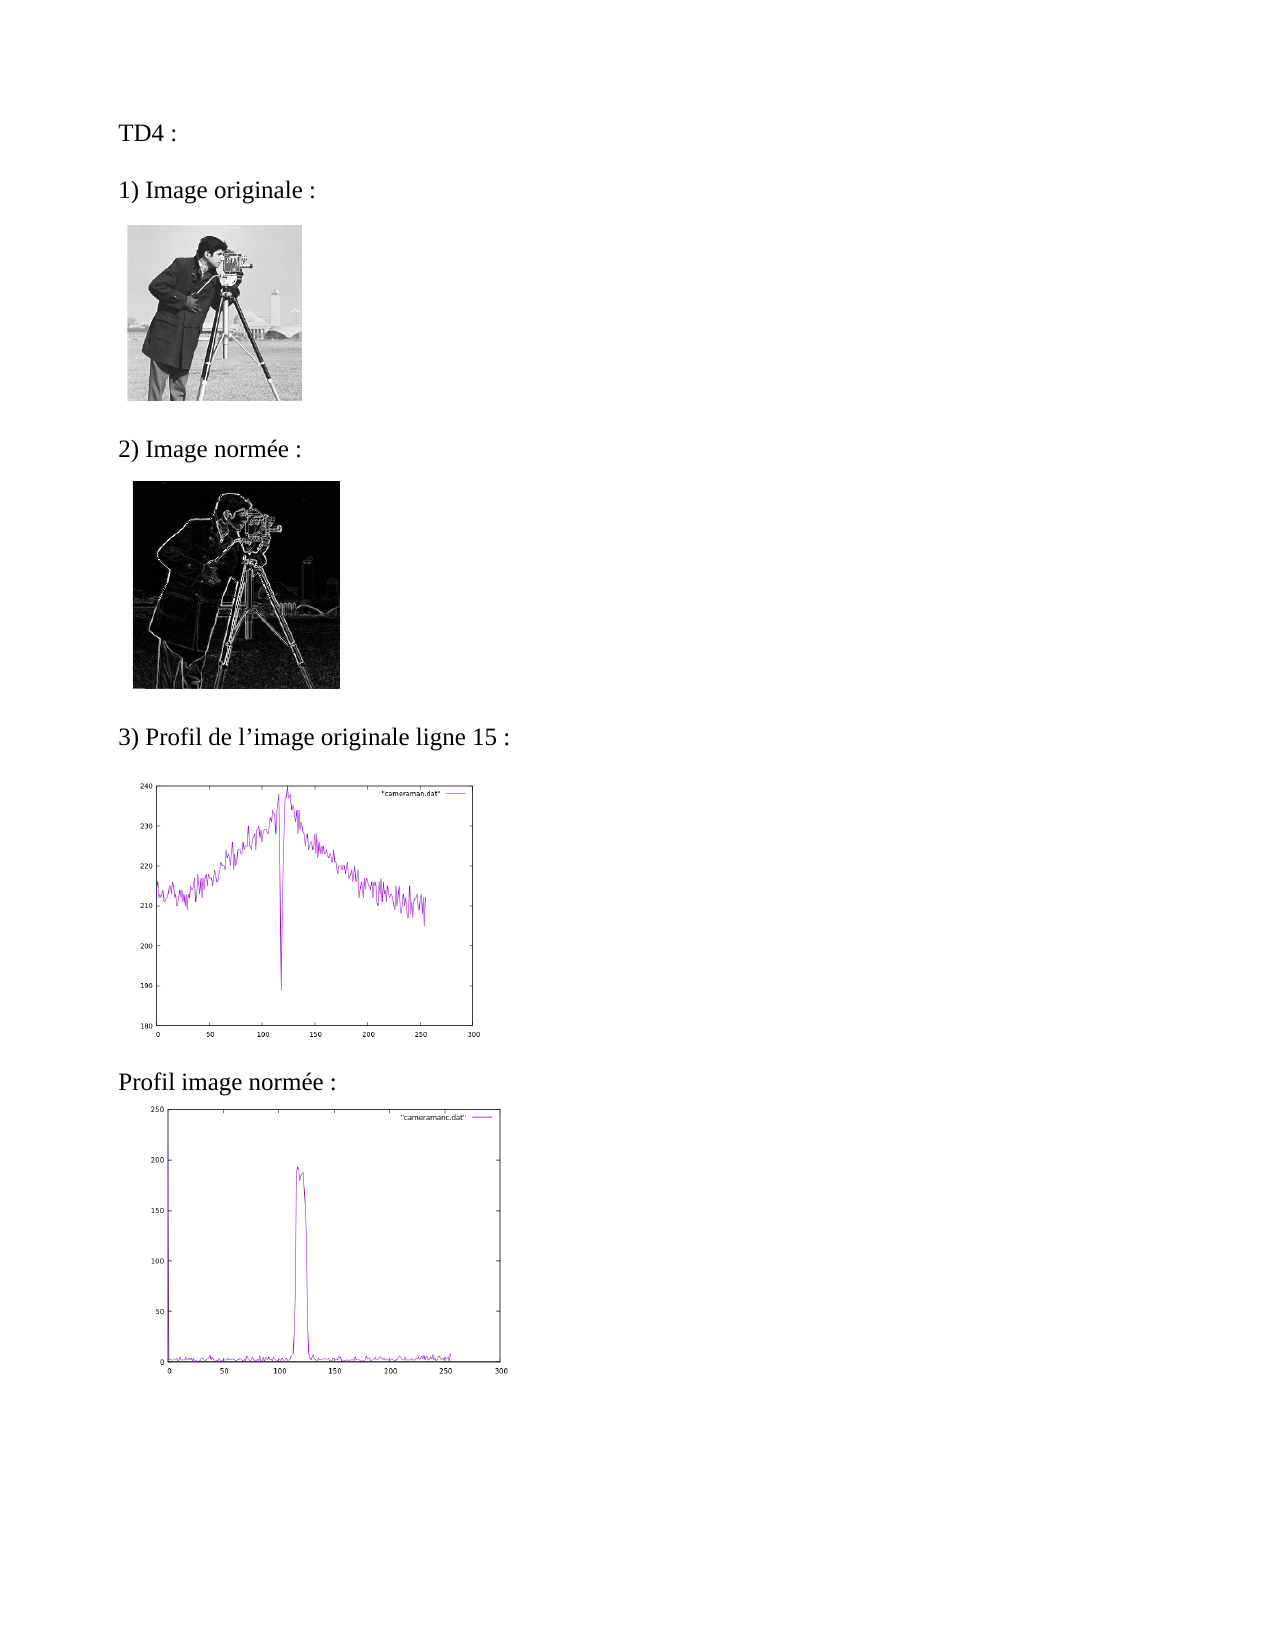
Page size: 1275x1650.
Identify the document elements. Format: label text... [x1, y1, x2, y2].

picture [132, 481, 340, 689]
text 3) Profil de l’image originale ligne 15 : [118, 722, 1157, 751]
text TD4 : [118, 118, 1157, 147]
picture [141, 1101, 512, 1379]
text Profil image normée : [118, 1067, 1157, 1096]
picture [127, 225, 302, 401]
picture [131, 777, 484, 1042]
text 1) Image originale : [118, 176, 1157, 204]
text 2) Image normée : [118, 434, 1157, 463]
